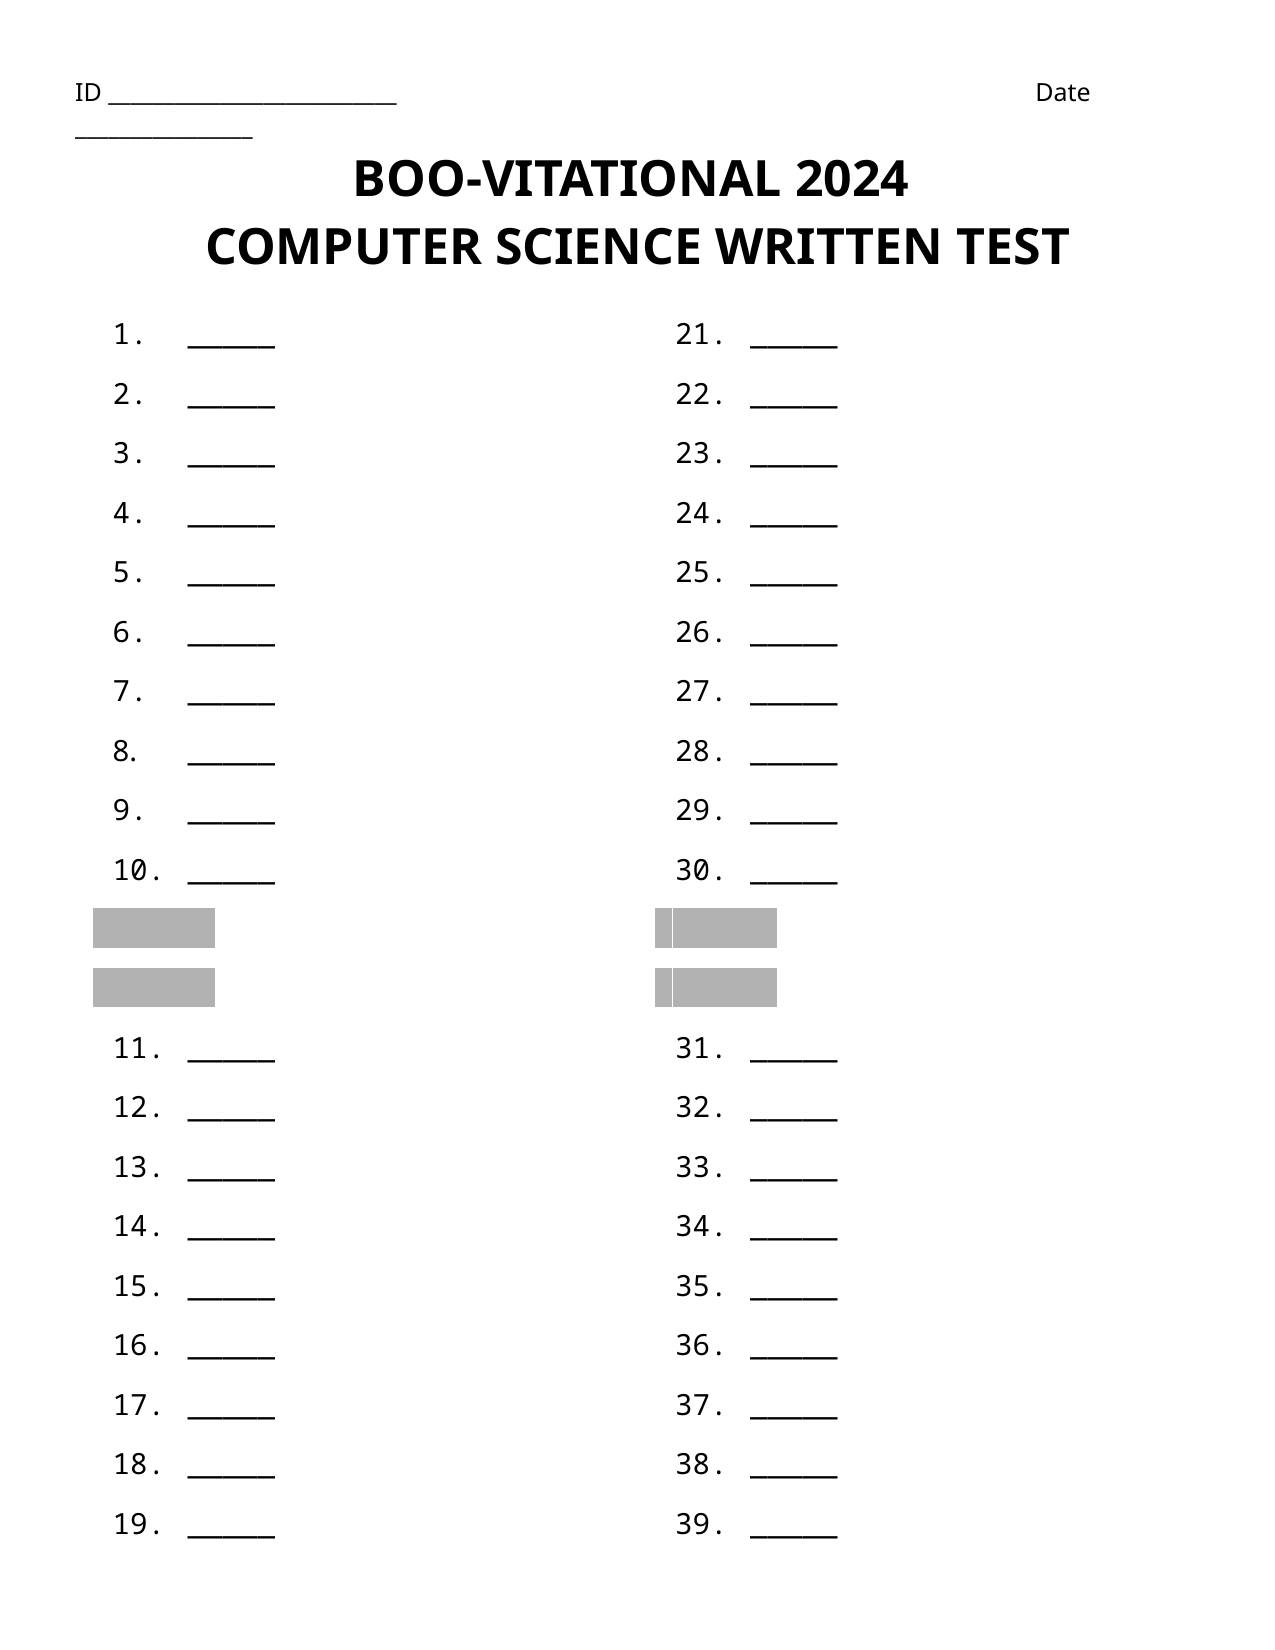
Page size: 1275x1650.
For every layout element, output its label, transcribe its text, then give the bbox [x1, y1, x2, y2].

text ID __________________________ Date ________________ [75, 75, 1200, 143]
table_header _____ _____ _____ _____ _____ _____ _____ _____ _____ _____ _____ _____ _____ _____ _____ _____ _____ _____ _____ _____ [75, 314, 637, 1559]
text BOO-VITATIONAL 2024 [75, 143, 1200, 211]
table_header _____ _____ _____ _____ _____ _____ _____ _____ _____ _____ _____ _____ _____ _____ _____ _____ _____ _____ _____ _____ [638, 314, 1200, 1559]
text COMPUTER SCIENCE WRITTEN TEST [75, 211, 1200, 279]
